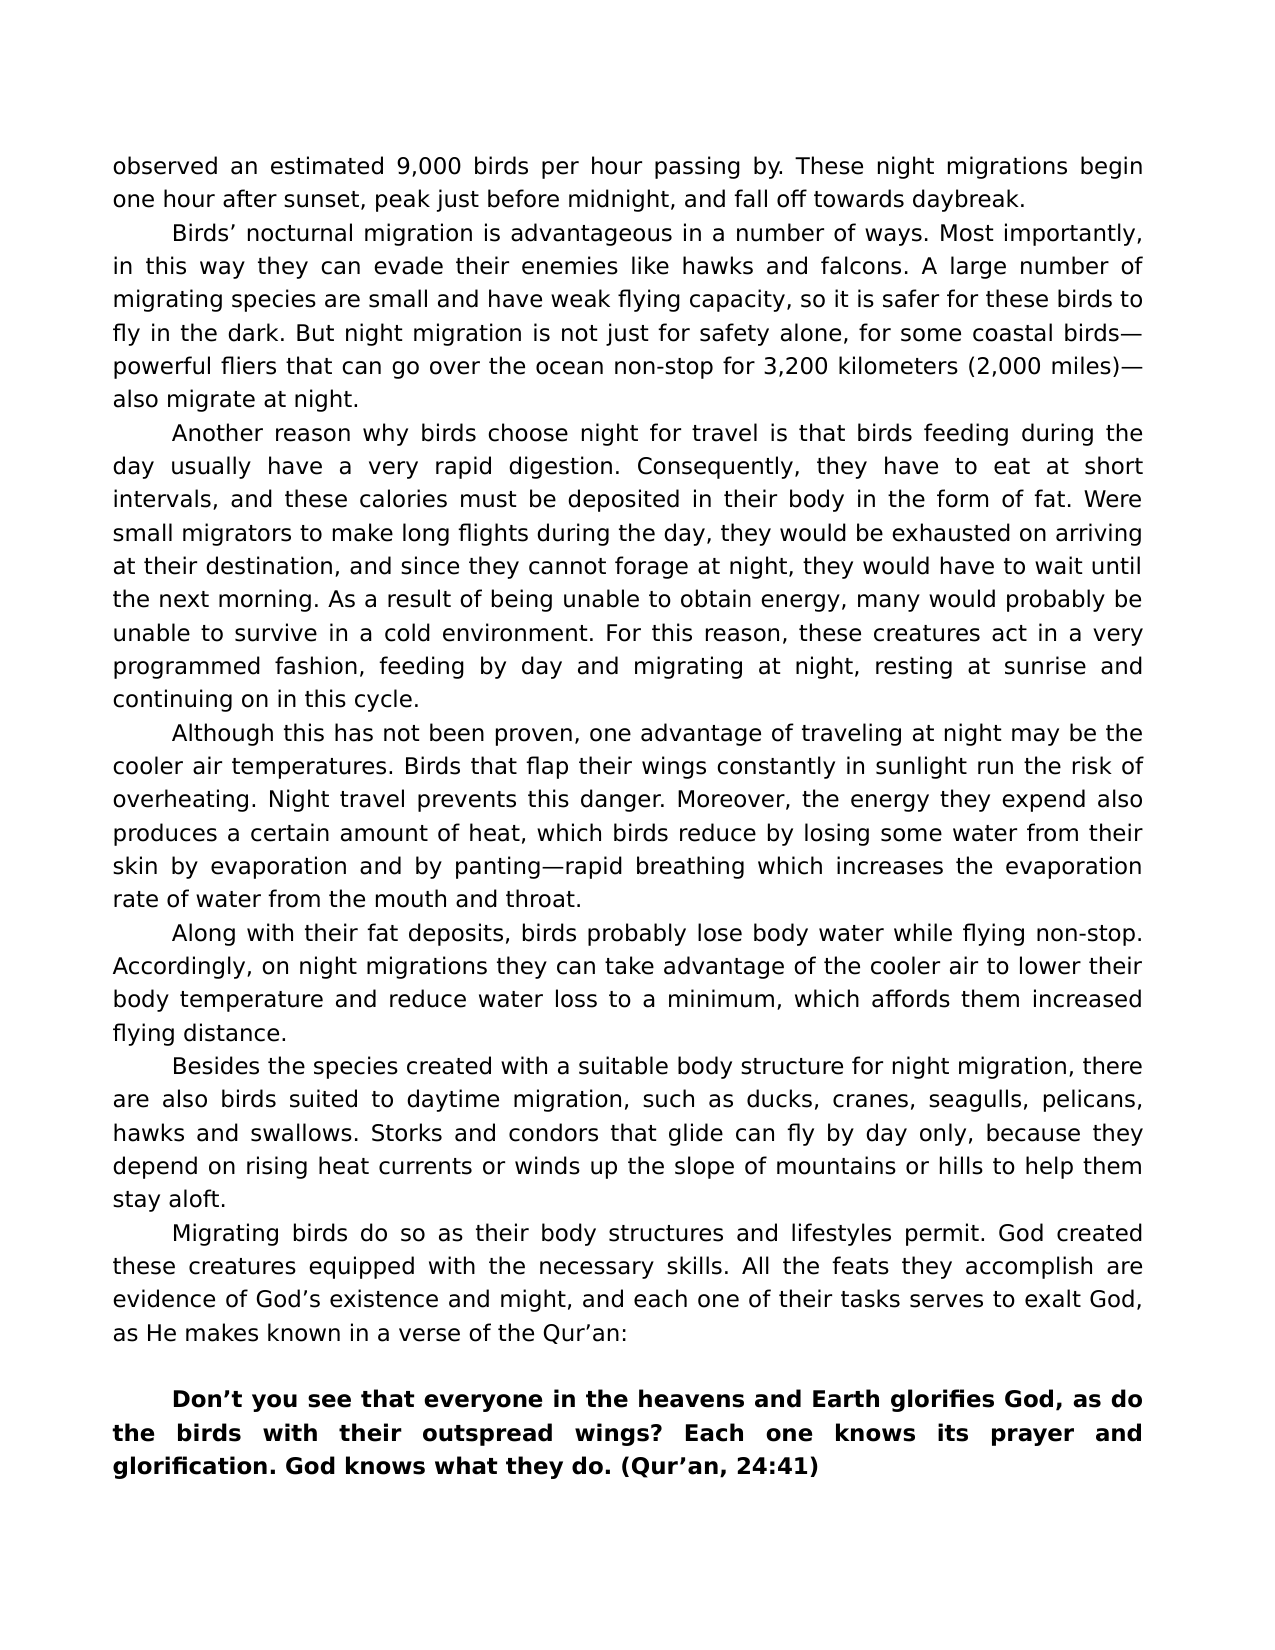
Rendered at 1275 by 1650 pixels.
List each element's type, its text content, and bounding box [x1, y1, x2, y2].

text observed an estimated 9,000 birds per hour passing by. These night migrations begin one hour after sunset, peak just before midnight, and fall off towards daybreak. [112, 148, 1145, 214]
text Along with their fat deposits, birds probably lose body water while flying non-stop. Accordingly, on night migrations they can take advantage of the cooler air to lower their body temperature and reduce water loss to a minimum, which affords them increased flying distance. [112, 914, 1145, 1048]
text Although this has not been proven, one advantage of traveling at night may be the cooler air temperatures. Birds that flap their wings constantly in sunlight run the risk of overheating. Night travel prevents this danger. Moreover, the energy they expend also produces a certain amount of heat, which birds reduce by losing some water from their skin by evaporation and by panting—rapid breathing which increases the evaporation rate of water from the mouth and throat. [112, 714, 1145, 914]
text Birds’ nocturnal migration is advantageous in a number of ways. Most importantly, in this way they can evade their enemies like hawks and falcons. A large number of migrating species are small and have weak flying capacity, so it is safer for these birds to fly in the dark. But night migration is not just for safety alone, for some coastal birds—powerful fliers that can go over the ocean non-stop for 3,200 kilometers (2,000 miles)—also migrate at night. [112, 214, 1145, 414]
text Don’t you see that everyone in the heavens and Earth glorifies God, as do the birds with their outspread wings? Each one knows its prayer and glorification. God knows what they do. (Qur’an, 24:41) [112, 1381, 1145, 1481]
text Another reason why birds choose night for travel is that birds feeding during the day usually have a very rapid digestion. Consequently, they have to eat at short intervals, and these calories must be deposited in their body in the form of fat. Were small migrators to make long flights during the day, they would be exhausted on arriving at their destination, and since they cannot forage at night, they would have to wait until the next morning. As a result of being unable to obtain energy, many would probably be unable to survive in a cold environment. For this reason, these creatures act in a very programmed fashion, feeding by day and migrating at night, resting at sunrise and continuing on in this cycle. [112, 414, 1145, 714]
text Besides the species created with a suitable body structure for night migration, there are also birds suited to daytime migration, such as ducks, cranes, seagulls, pelicans, hawks and swallows. Storks and condors that glide can fly by day only, because they depend on rising heat currents or winds up the slope of mountains or hills to help them stay aloft. [112, 1048, 1145, 1214]
text Migrating birds do so as their body structures and lifestyles permit. God created these creatures equipped with the necessary skills. All the feats they accomplish are evidence of God’s existence and might, and each one of their tasks serves to exalt God, as He makes known in a verse of the Qur’an: [112, 1214, 1145, 1348]
